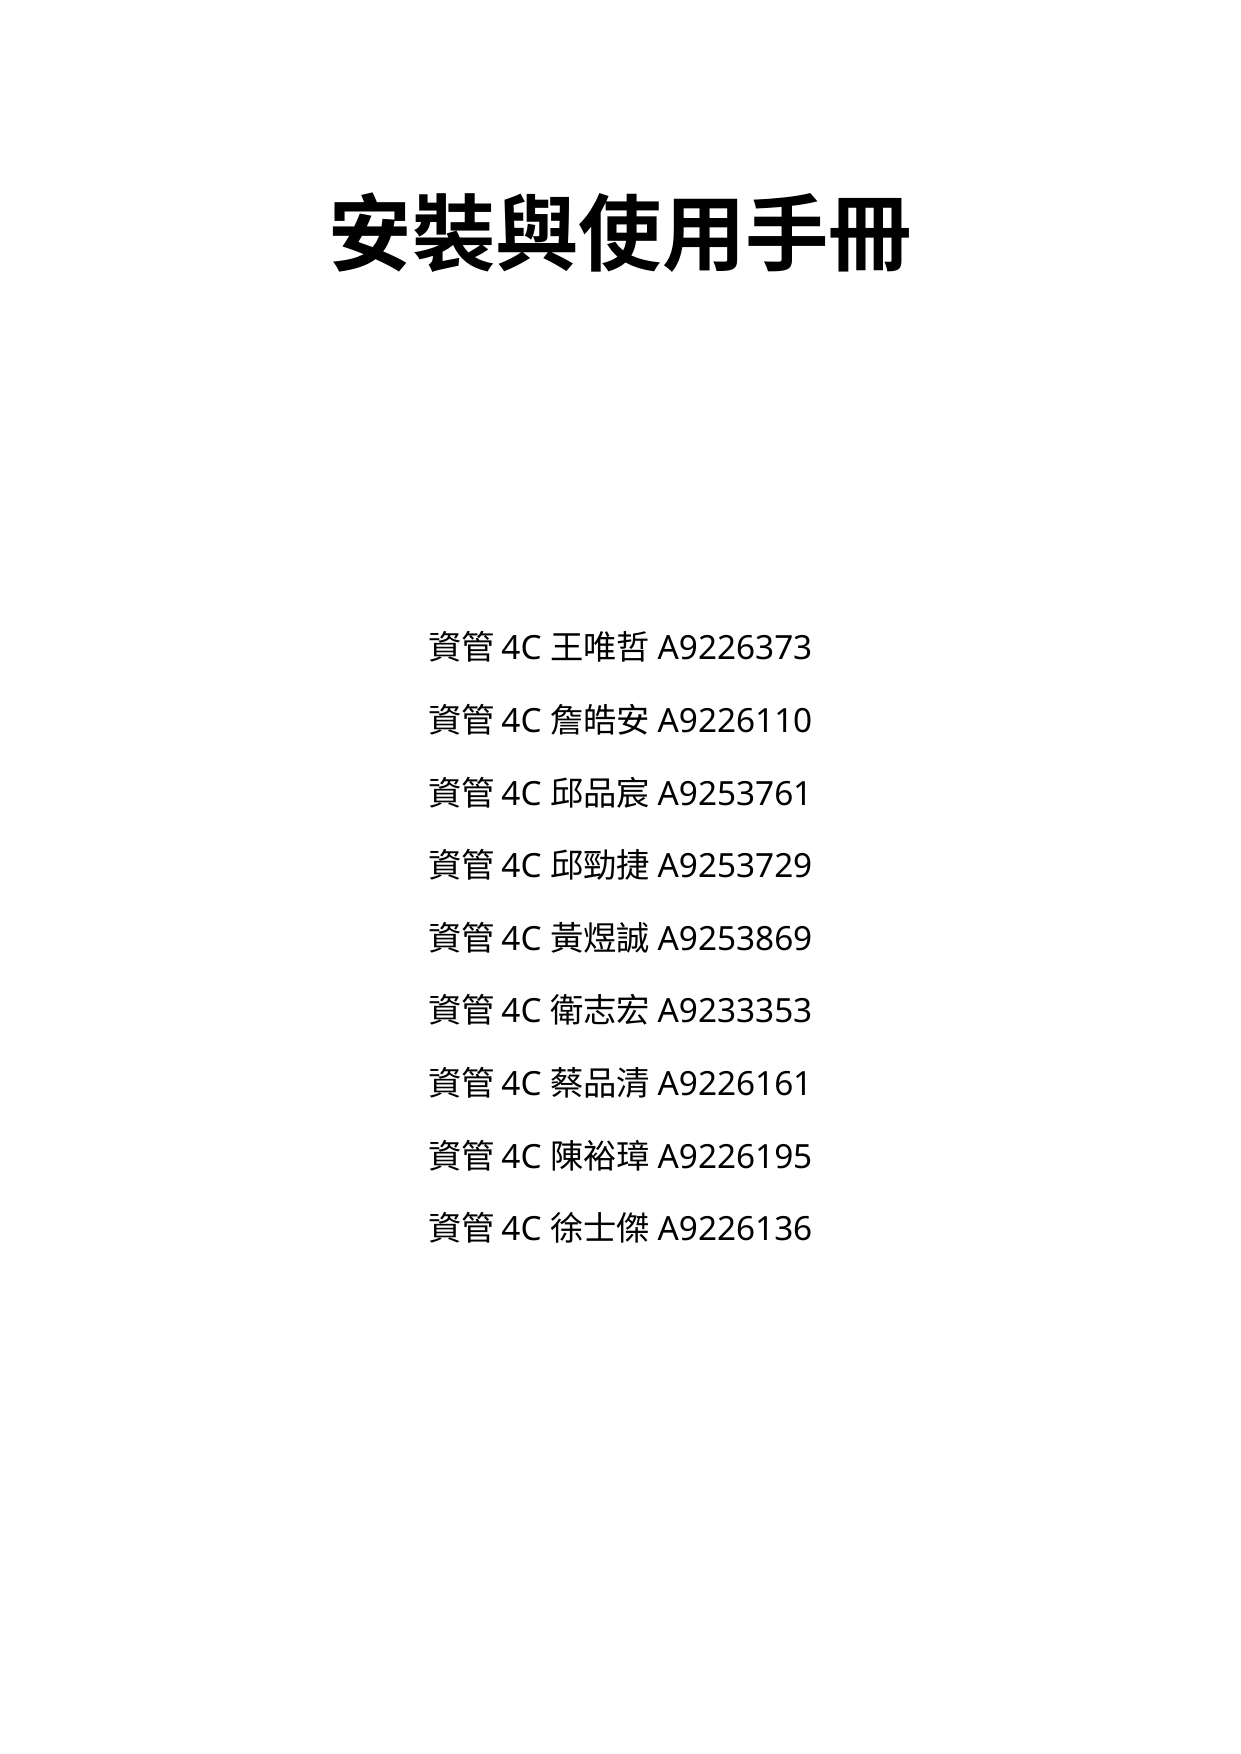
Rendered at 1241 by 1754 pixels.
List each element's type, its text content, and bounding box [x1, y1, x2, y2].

text 資管4C 邱品宸 A9253761 [118, 766, 1122, 815]
text 資管4C 陳裕璋 A9226195 [118, 1129, 1122, 1178]
title 安裝與使用手冊 [118, 168, 1122, 289]
text 資管4C 邱勁捷 A9253729 [118, 839, 1122, 887]
text 資管4C 徐士傑 A9226136 [118, 1202, 1122, 1250]
text 資管4C 蔡品清 A9226161 [118, 1057, 1122, 1105]
text 資管4C 衛志宏 A9233353 [118, 984, 1122, 1033]
text 資管4C 王唯哲 A9226373 [118, 621, 1122, 669]
text 資管4C 黃煜誠 A9253869 [118, 912, 1122, 960]
text 資管4C 詹皓安 A9226110 [118, 694, 1122, 742]
